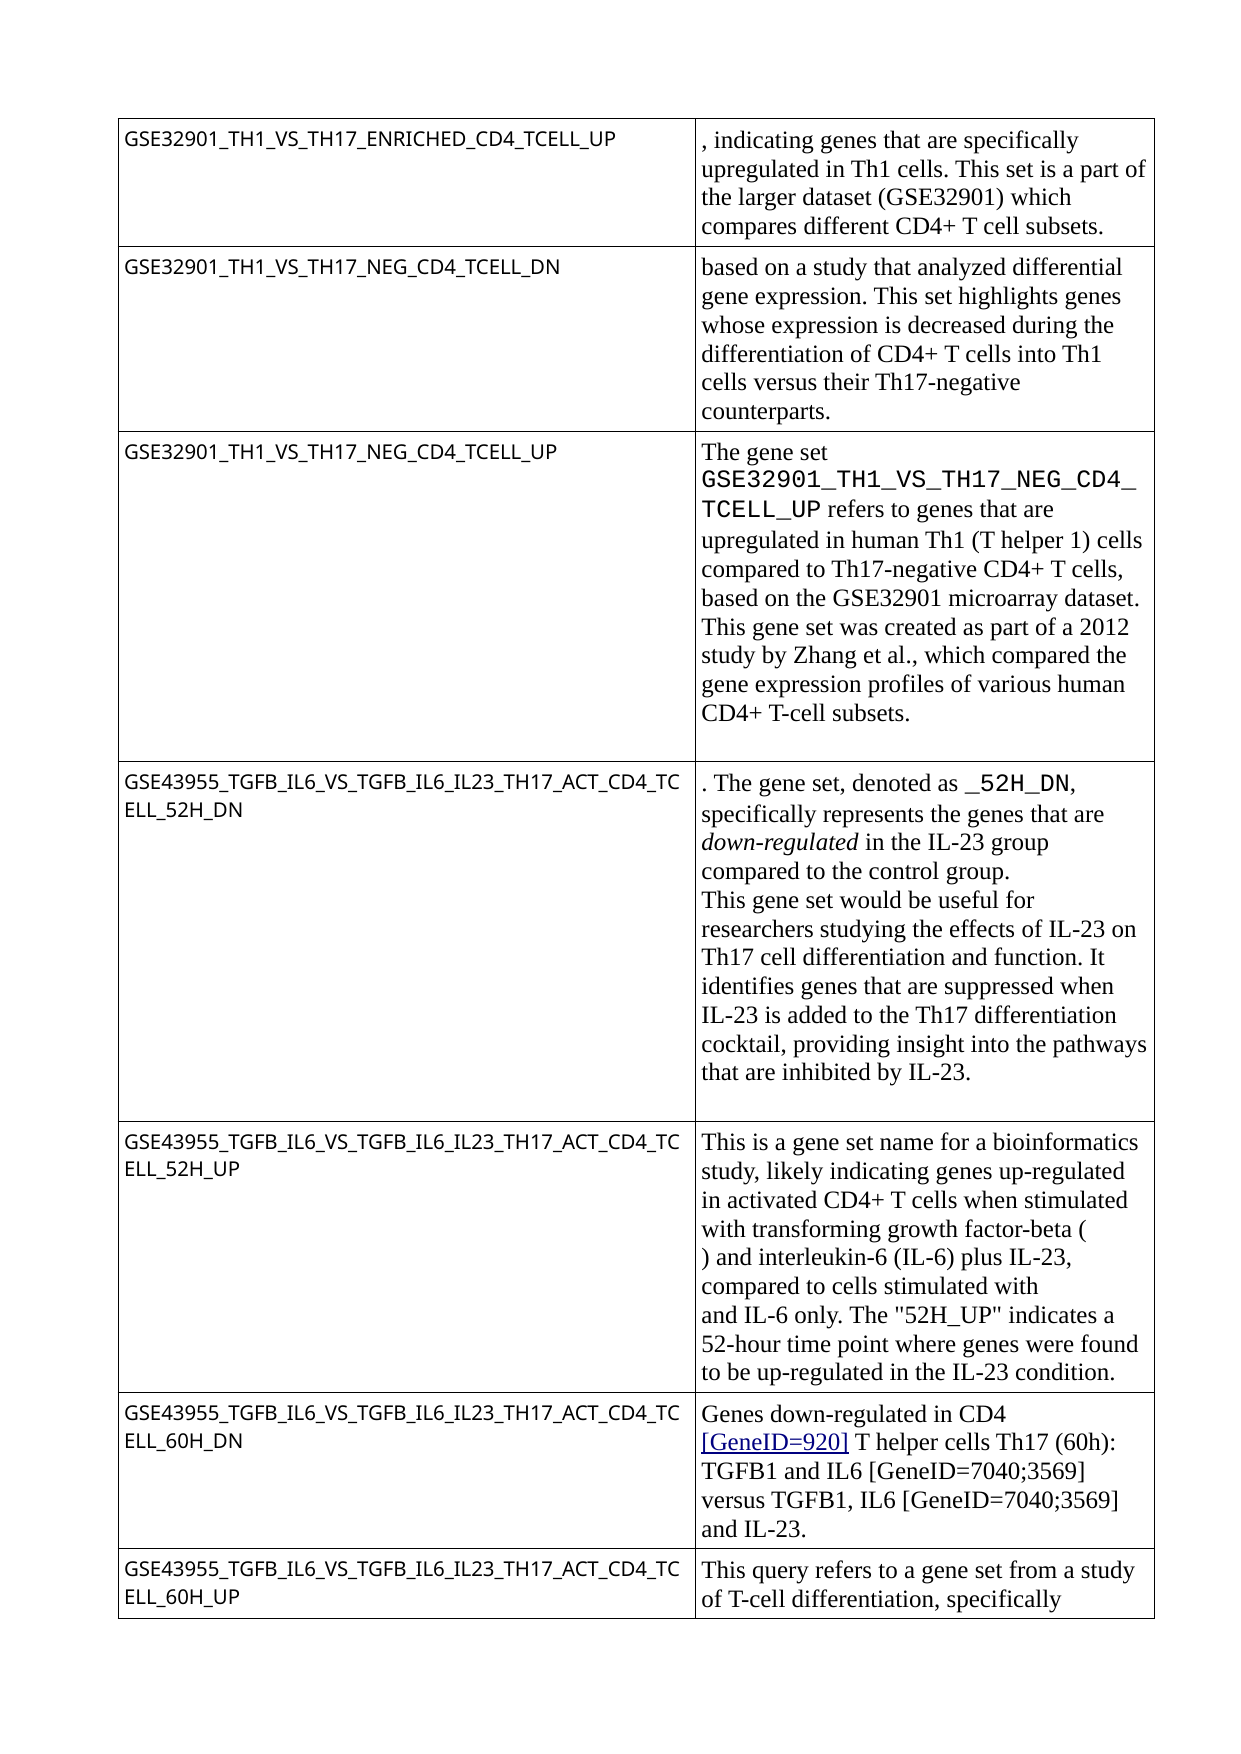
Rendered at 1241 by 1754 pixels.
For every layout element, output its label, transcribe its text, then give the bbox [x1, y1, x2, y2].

table_cell , indicating genes that are specifically upregulated in Th1 cells. This set is a part of the larger dataset (GSE32901) which compares different CD4+ T cell subsets. [696, 119, 1154, 246]
table_cell . The gene set, denoted as _52H_DN, specifically represents the genes that are down-regulated in the IL-23 group compared to the control group. This gene set would be useful for researchers studying the effects of IL-23 on Th17 cell differentiation and function. It identifies genes that are suppressed when IL-23 is added to the Th17 differentiation cocktail, providing insight into the pathways that are inhibited by IL-23. [696, 762, 1154, 1121]
table_cell GSE32901_TH1_VS_TH17_NEG_CD4_TCELL_UP [119, 432, 695, 761]
table_cell based on a study that analyzed differential gene expression. This set highlights genes whose expression is decreased during the differentiation of CD4+ T cells into Th1 cells versus their Th17-negative counterparts. [696, 247, 1154, 431]
table_cell GSE32901_TH1_VS_TH17_ENRICHED_CD4_TCELL_UP [119, 119, 695, 246]
table_cell GSE43955_TGFB_IL6_VS_TGFB_IL6_IL23_TH17_ACT_CD4_TCELL_60H_DN [119, 1393, 695, 1548]
table_cell This is a gene set name for a bioinformatics study, likely indicating genes up-regulated in activated CD4+ T cells when stimulated with transforming growth factor-beta ( ) and interleukin-6 (IL-6) plus IL-23, compared to cells stimulated with and IL-6 only. The "52H_UP" indicates a 52-hour time point where genes were found to be up-regulated in the IL-23 condition. [696, 1122, 1154, 1392]
table_cell GSE43955_TGFB_IL6_VS_TGFB_IL6_IL23_TH17_ACT_CD4_TCELL_52H_DN [119, 762, 695, 1121]
table_cell GSE43955_TGFB_IL6_VS_TGFB_IL6_IL23_TH17_ACT_CD4_TCELL_52H_UP [119, 1122, 695, 1392]
table_cell GSE32901_TH1_VS_TH17_NEG_CD4_TCELL_DN [119, 247, 695, 431]
table_cell This query refers to a gene set from a study of T-cell differentiation, specifically [696, 1549, 1154, 1618]
table_cell The gene set GSE32901_TH1_VS_TH17_NEG_CD4_TCELL_UP refers to genes that are upregulated in human Th1 (T helper 1) cells compared to Th17-negative CD4+ T cells, based on the GSE32901 microarray dataset. This gene set was created as part of a 2012 study by Zhang et al., which compared the gene expression profiles of various human CD4+ T-cell subsets. [696, 432, 1154, 761]
table_cell GSE43955_TGFB_IL6_VS_TGFB_IL6_IL23_TH17_ACT_CD4_TCELL_60H_UP [119, 1549, 695, 1618]
table_cell Genes down-regulated in CD4 [GeneID=920] T helper cells Th17 (60h): TGFB1 and IL6 [GeneID=7040;3569] versus TGFB1, IL6 [GeneID=7040;3569] and IL-23. [696, 1393, 1154, 1548]
